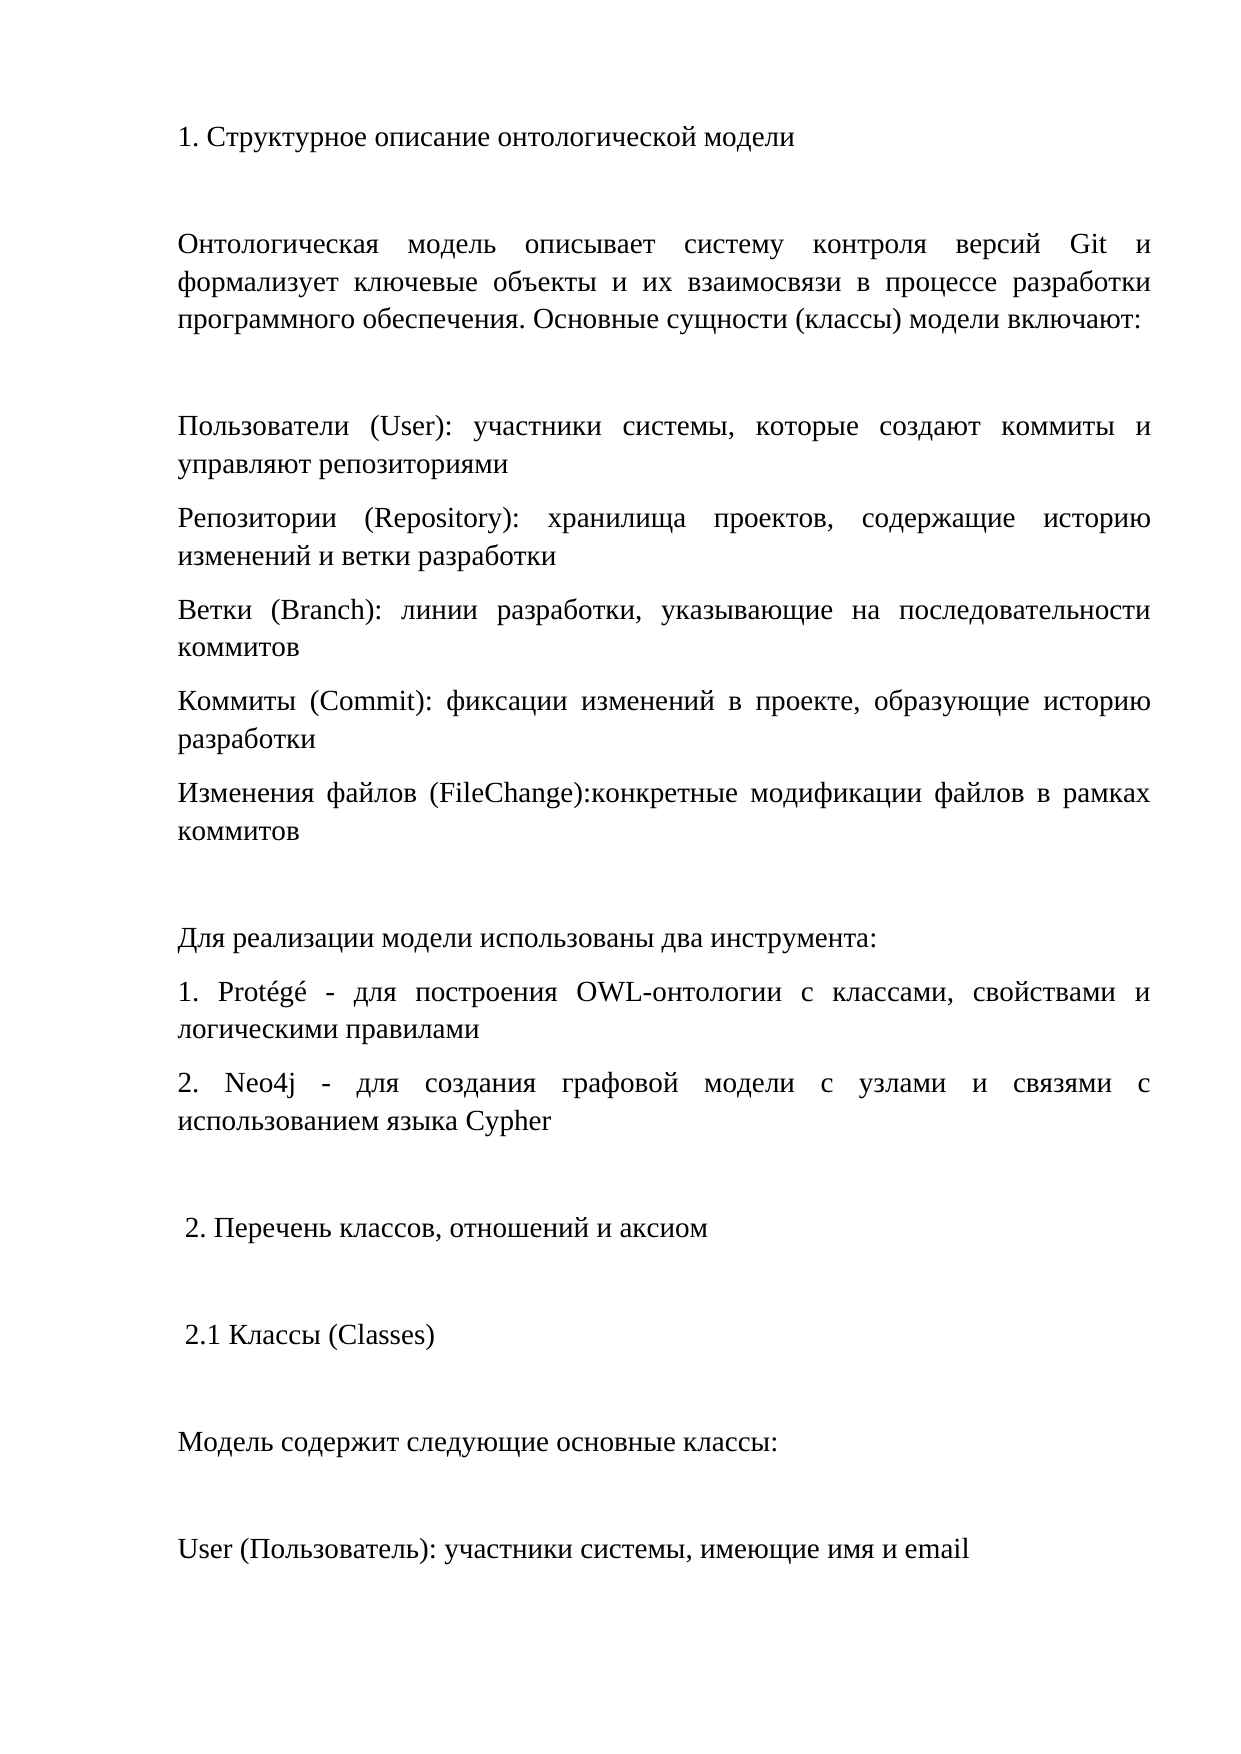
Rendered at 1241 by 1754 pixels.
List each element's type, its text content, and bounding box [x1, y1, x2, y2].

subtitle Онтологическая модель описывает систему контроля версий Git и формализует ключевые объекты и их взаимосвязи в процессе разработки программного обеспечения. Основные сущности (классы) модели включают: [177, 225, 1152, 335]
subtitle 2. Перечень классов, отношений и аксиом [177, 1209, 1152, 1244]
subtitle Коммиты (Commit): фиксации изменений в проекте, образующие историю разработки [177, 682, 1152, 754]
subtitle Ветки (Branch): линии разработки, указывающие на последовательности коммитов [177, 591, 1152, 663]
subtitle 2. Neo4j - для создания графовой модели с узлами и связями с использованием языка Cypher [177, 1064, 1152, 1137]
subtitle 2.1 Классы (Classes) [177, 1316, 1152, 1351]
subtitle 1. Protégé - для построения OWL-онтологии с классами, свойствами и логическими правилами [177, 973, 1152, 1045]
subtitle Для реализации модели использованы два инструмента: [177, 918, 1152, 953]
subtitle 1. Структурное описание онтологической модели [177, 118, 1152, 153]
subtitle Модель содержит следующие основные классы: [177, 1423, 1152, 1458]
subtitle Изменения файлов (FileChange):конкретные модификации файлов в рамках коммитов [177, 774, 1152, 846]
subtitle Репозитории (Repository): хранилища проектов, содержащие историю изменений и ветки разработки [177, 499, 1152, 571]
subtitle User (Пользователь): участники системы, имеющие имя и email [177, 1530, 1152, 1565]
subtitle Пользователи (User): участники системы, которые создают коммиты и управляют репозиториями [177, 407, 1152, 479]
